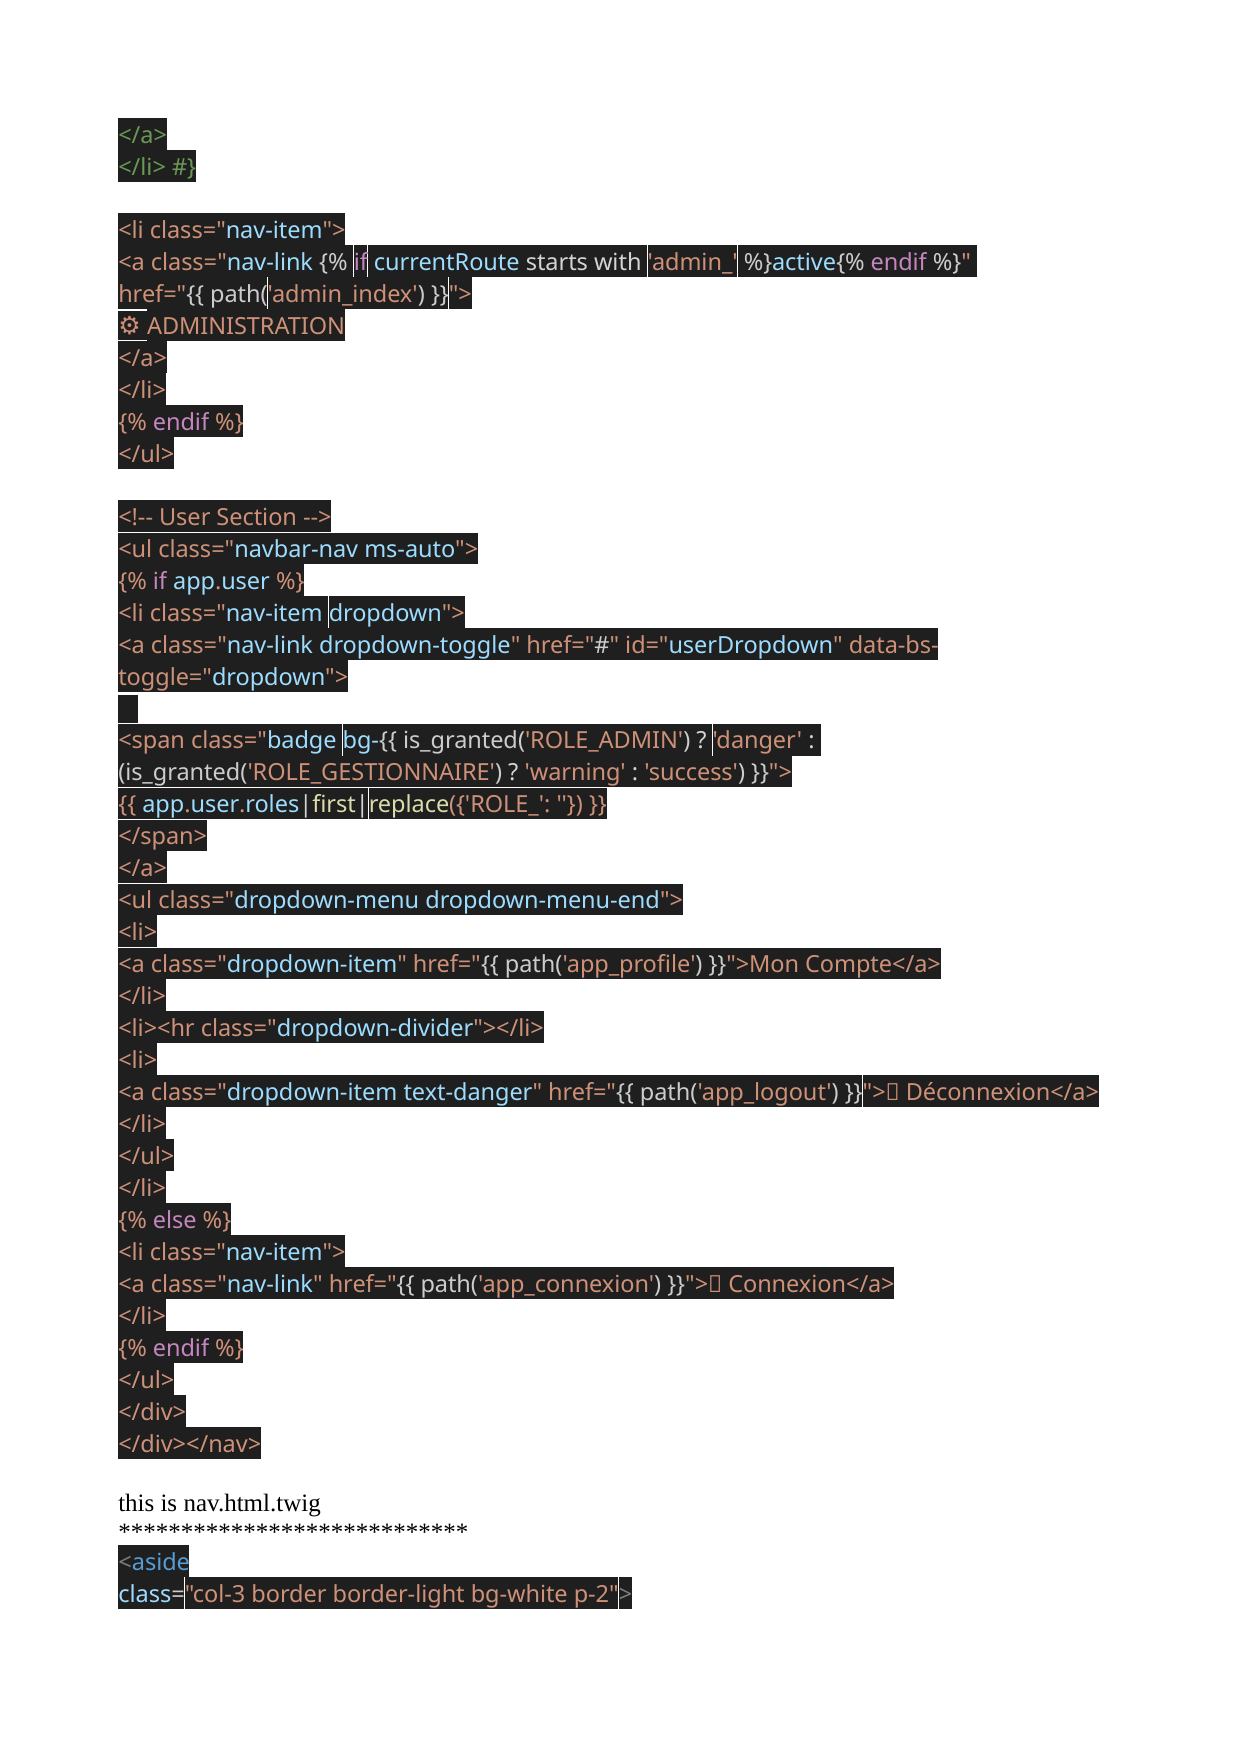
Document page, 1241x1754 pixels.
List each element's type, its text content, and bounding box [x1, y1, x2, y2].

text </li> [118, 373, 1122, 405]
text </li> [118, 979, 1122, 1011]
text **************************** [118, 1517, 1122, 1545]
text <span class="badge bg-{{ is_granted('ROLE_ADMIN') ? 'danger' : (is_granted('ROLE_GESTIONNAIRE') ? 'warning' : 'success') }}"> [118, 723, 1122, 787]
text </a> [118, 341, 1122, 373]
text </div></nav> [118, 1427, 1122, 1459]
text <a class="nav-link dropdown-toggle" href="#" id="userDropdown" data-bs-toggle="dropdown"> [118, 628, 1122, 692]
text <!-- User Section --> [118, 500, 1122, 532]
text </span> [118, 819, 1122, 851]
text <aside [118, 1545, 1122, 1577]
text <li class="nav-item dropdown"> [118, 596, 1122, 628]
text {% endif %} [118, 1331, 1122, 1363]
text <a class="nav-link" href="{{ path('app_connexion') }}">🔑 Connexion</a> [118, 1267, 1122, 1299]
text <li class="nav-item"> [118, 213, 1122, 245]
text {% else %} [118, 1203, 1122, 1235]
text <li class="nav-item"> [118, 1235, 1122, 1267]
text </a> [118, 851, 1122, 883]
text </ul> [118, 437, 1122, 469]
text </li> [118, 1299, 1122, 1331]
text </ul> [118, 1139, 1122, 1171]
text </li> [118, 1107, 1122, 1139]
text 👤 [118, 692, 1122, 723]
text <a class="nav-link {% if currentRoute starts with 'admin_' %}active{% endif %}" href="{{ path('admin_index') }}"> [118, 245, 1122, 309]
text <ul class="navbar-nav ms-auto"> [118, 532, 1122, 564]
text this is nav.html.twig [118, 1488, 1122, 1517]
text </a> [118, 118, 1122, 150]
text </div> [118, 1395, 1122, 1427]
text {% endif %} [118, 405, 1122, 437]
text <a class="dropdown-item text-danger" href="{{ path('app_logout') }}">🚪 Déconnexion</a> [118, 1075, 1122, 1107]
text <ul class="dropdown-menu dropdown-menu-end"> [118, 883, 1122, 915]
text {{ app.user.roles|first|replace({'ROLE_': ''}) }} [118, 787, 1122, 819]
text </li> [118, 1171, 1122, 1203]
text class="col-3 border border-light bg-white p-2"> [118, 1577, 1122, 1609]
text {% if app.user %} [118, 564, 1122, 596]
text <li><hr class="dropdown-divider"></li> [118, 1011, 1122, 1043]
text </li> #} [118, 150, 1122, 182]
text <li> [118, 1043, 1122, 1075]
text <li> [118, 915, 1122, 947]
text </ul> [118, 1363, 1122, 1395]
text ⚙️ ADMINISTRATION [118, 309, 1122, 341]
text <a class="dropdown-item" href="{{ path('app_profile') }}">Mon Compte</a> [118, 947, 1122, 979]
